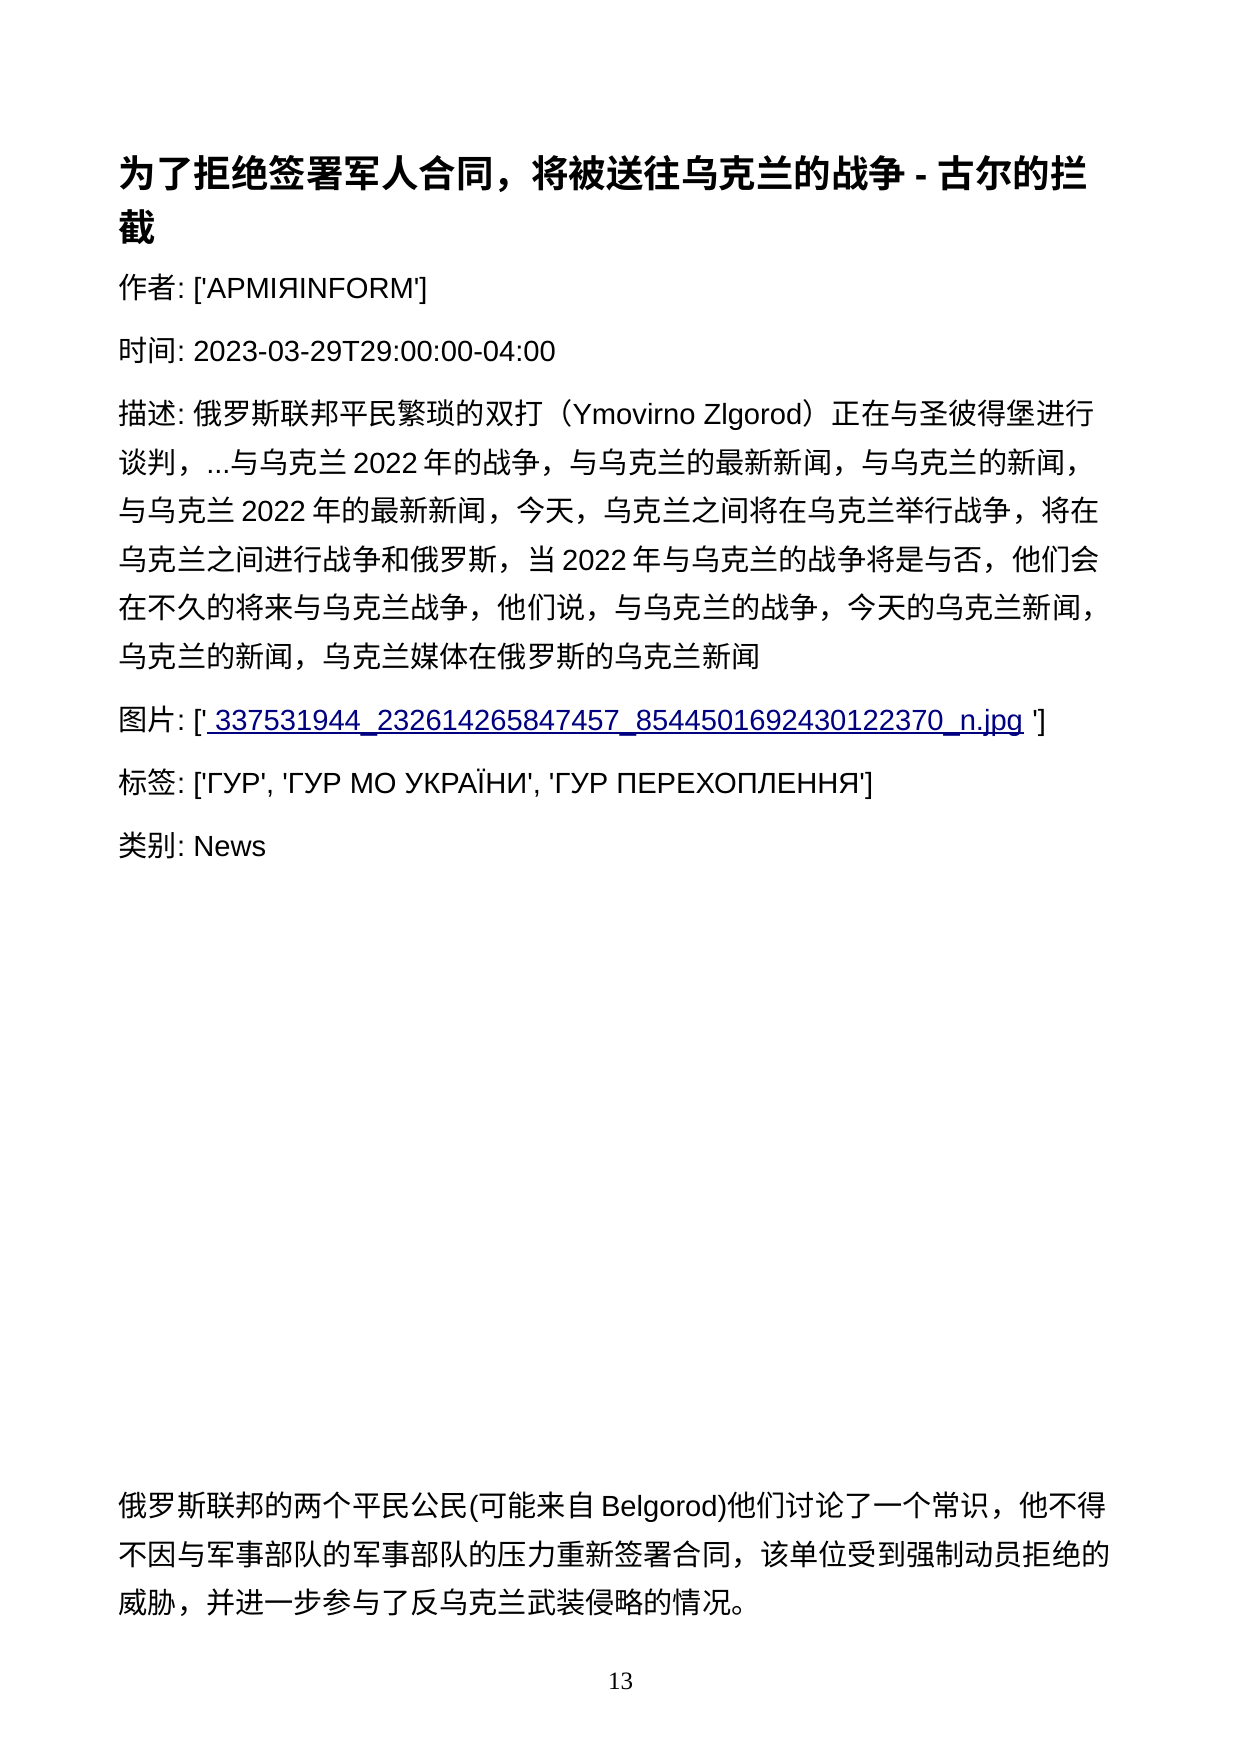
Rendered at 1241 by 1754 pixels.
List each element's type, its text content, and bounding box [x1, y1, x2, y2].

text 类别: News [118, 823, 1122, 865]
text 时间: 2023-03-29T29:00:00-04:00 [118, 328, 1122, 370]
text 俄罗斯联邦的两个平民公民(可能来自Belgorod)他们讨论了一个常识，他不得不因与军事部队的军事部队的压力重新签署合同，该单位受到强制动员拒绝的威胁，并进一步参与了反乌克兰武装侵略的情况。 [118, 886, 1122, 1622]
text 图片: [' 337531944_232614265847457_8544501692430122370_n.jpg '] [118, 697, 1122, 739]
text 标签: ['ГУР', 'ГУР МО УКРАЇНИ', 'ГУР ПЕРЕХОПЛЕННЯ'] [118, 760, 1122, 802]
text 描述: 俄罗斯联邦平民繁琐的双打（Ymovirno Zlgorod）正在与圣彼得堡进行谈判，...与乌克兰2022年的战争，与乌克兰的最新新闻，与乌克兰的新闻，与乌克兰2022年的最新新闻，今天，乌克兰之间将在乌克兰举行战争，将在乌克兰之间进行战争和俄罗斯，当2022年与乌克兰的战争将是与否，他们会在不久的将来与乌克兰战争，他们说，与乌克兰的战争，今天的乌克兰新闻，乌克兰的新闻，乌克兰媒体在俄罗斯的乌克兰新闻 [118, 391, 1122, 676]
subtitle 为了拒绝签署军人合同，将被送往乌克兰的战争 - 古尔的拦截 [118, 143, 1122, 252]
text 作者: ['АРМІЯINFORM'] [118, 264, 1122, 307]
